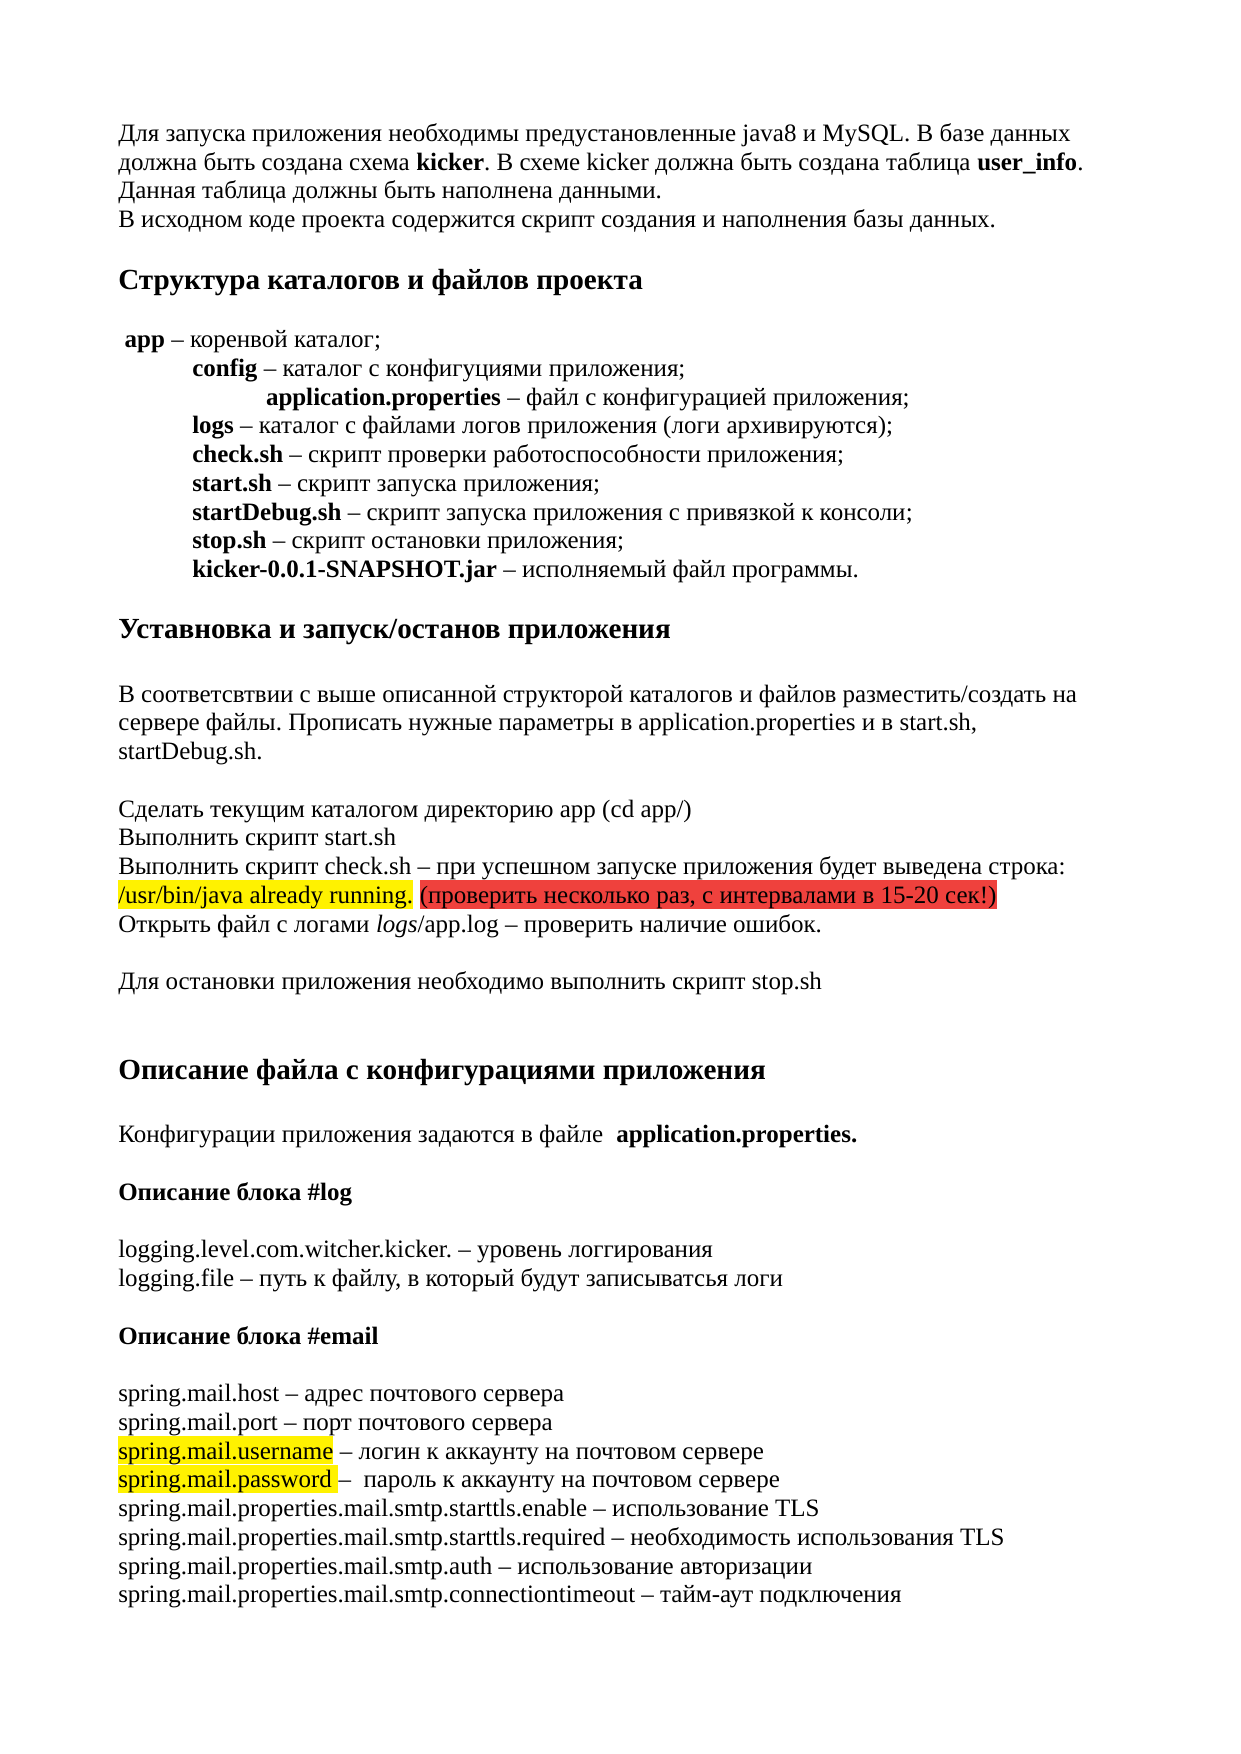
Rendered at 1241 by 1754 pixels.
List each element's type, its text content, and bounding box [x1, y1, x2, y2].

text Конфигурации приложения задаются в файле application.properties. [118, 1119, 1122, 1148]
text app – коренвой каталог; [118, 324, 1122, 353]
text logging.file – путь к файлу, в который будут записыватсья логи [118, 1263, 1122, 1292]
text spring.mail.password – пароль к аккаунту на почтовом сервере [118, 1464, 1122, 1493]
text spring.mail.properties.mail.smtp.starttls.required – необходимость использования TLS [118, 1522, 1122, 1551]
text В соответсвтвии с выше описанной структорой каталогов и файлов разместить/создать на сервере файлы. Прописать нужные параметры в application.properties и в start.sh, startDebug.sh. [118, 679, 1122, 765]
text Структура каталогов и файлов проекта [118, 262, 1122, 295]
text config – каталог с конфигуциями приложения; [118, 353, 1122, 382]
text В исходном коде проекта содержится скрипт создания и наполнения базы данных. [118, 204, 1122, 233]
text Уставновка и запуск/останов приложения [118, 612, 1122, 645]
text spring.mail.port – порт почтового сервера [118, 1407, 1122, 1436]
text startDebug.sh – скрипт запуска приложения с привязкой к консоли; [118, 497, 1122, 525]
text stop.sh – скрипт остановки приложения; [118, 525, 1122, 554]
text logging.level.com.witcher.kicker. – уровень логгирования [118, 1234, 1122, 1263]
text spring.mail.host – адрес почтового сервера [118, 1378, 1122, 1407]
text Для запуска приложения необходимы предустановленные java8 и MySQL. В базе данных должна быть создана схема kicker. В схеме kicker должна быть создана таблица user_info. Данная таблица должны быть наполнена данными. [118, 118, 1122, 204]
text application.properties – файл с конфигурацией приложения; [118, 382, 1122, 410]
text Открыть файл с логами logs/app.log – проверить наличие ошибок. [118, 909, 1122, 937]
text Для остановки приложения необходимо выполнить скрипт stop.sh [118, 966, 1122, 995]
text Сделать текущим каталогом директорию app (cd app/) [118, 794, 1122, 822]
text spring.mail.username – логин к аккаунту на почтовом сервере [118, 1436, 1122, 1464]
text Описание блока #email [118, 1321, 1122, 1349]
text check.sh – скрипт проверки работоспособности приложения; [118, 439, 1122, 468]
text spring.mail.properties.mail.smtp.connectiontimeout – тайм-аут подключения [118, 1579, 1122, 1608]
text start.sh – скрипт запуска приложения; [118, 468, 1122, 497]
text logs – каталог с файлами логов приложения (логи архивируются); [118, 410, 1122, 439]
text spring.mail.properties.mail.smtp.starttls.enable – использование TLS [118, 1493, 1122, 1522]
text Описание блока #log [118, 1177, 1122, 1206]
text Выполнить скрипт check.sh – при успешном запуске приложения будет выведена строка: /usr/bin/java already running. (проверить несколько раз, с интервалами в 15-20 сек!) [118, 851, 1122, 909]
text kicker-0.0.1-SNAPSHOT.jar – исполняемый файл программы. [118, 554, 1122, 583]
text spring.mail.properties.mail.smtp.auth – использование авторизации [118, 1551, 1122, 1579]
text Описание файла с конфигурациями приложения [118, 1052, 1122, 1086]
text Выполнить скрипт start.sh [118, 822, 1122, 851]
